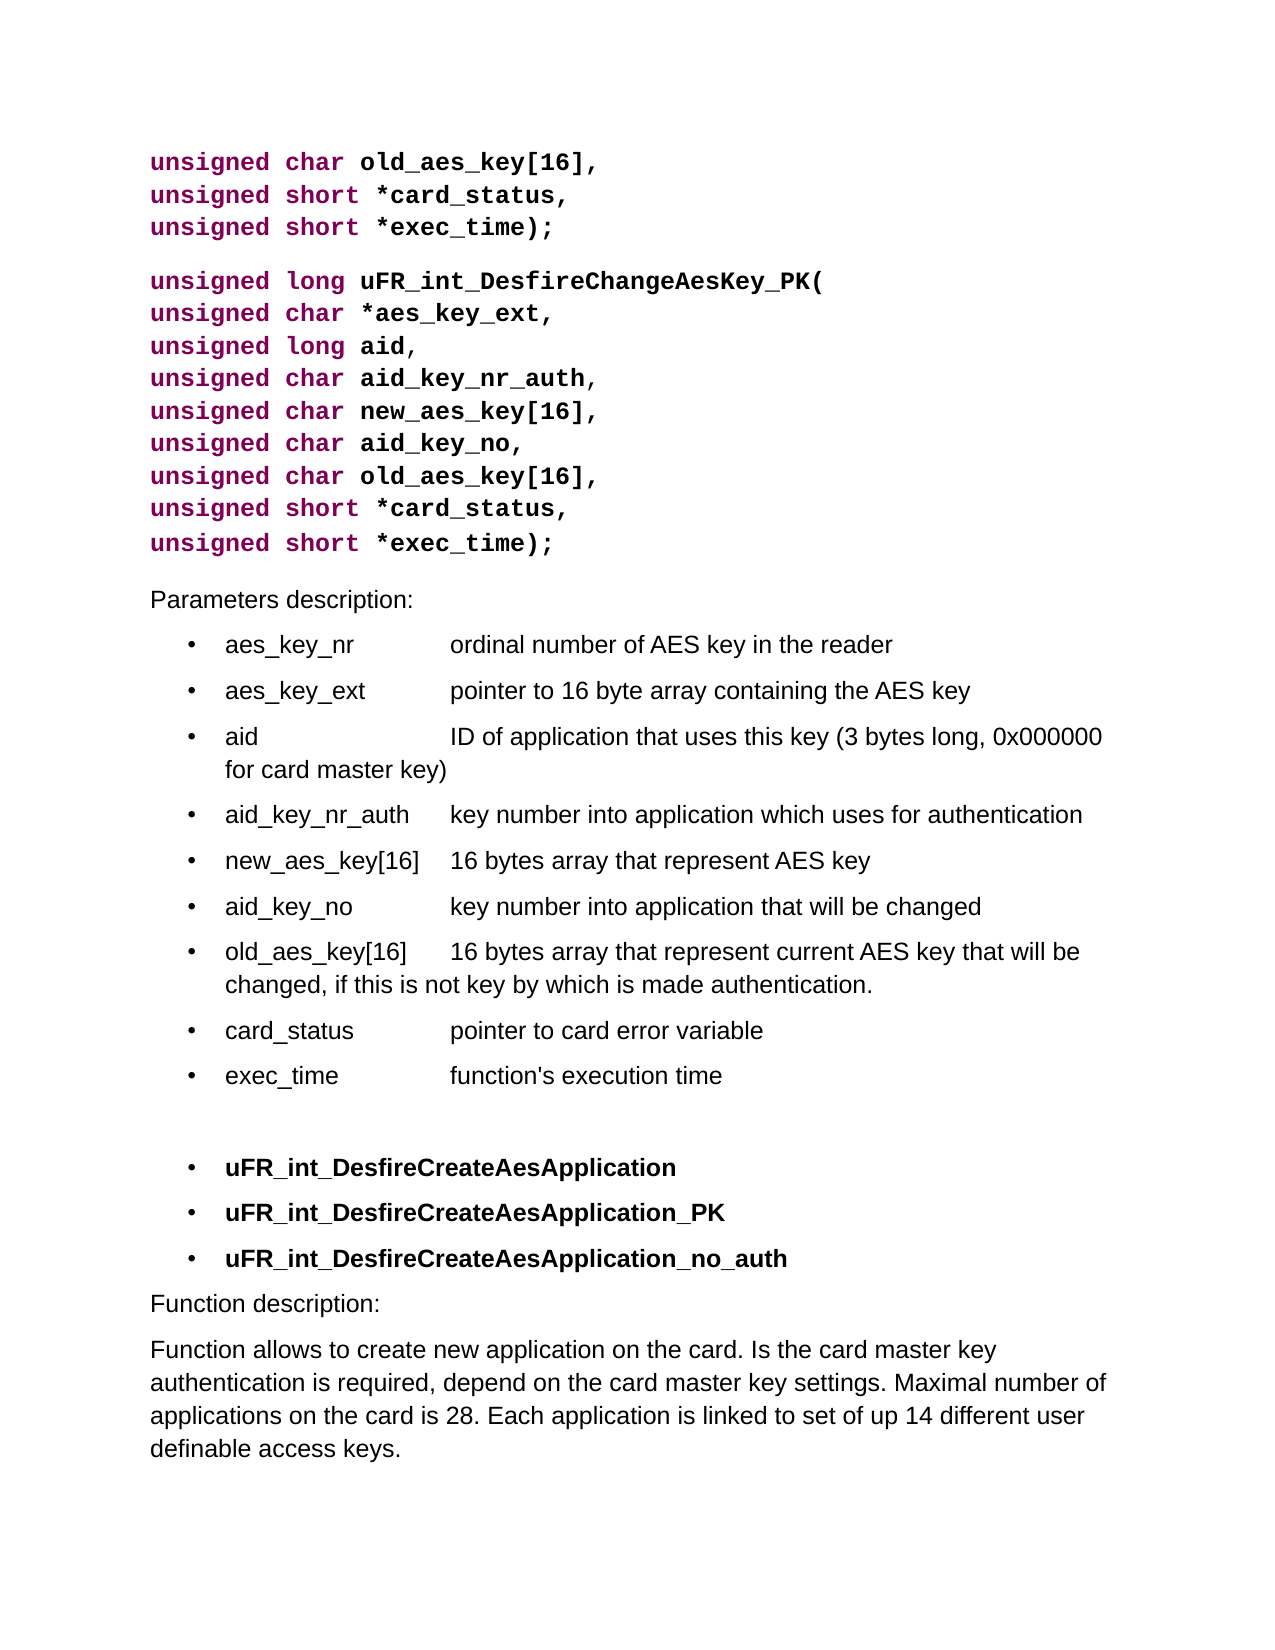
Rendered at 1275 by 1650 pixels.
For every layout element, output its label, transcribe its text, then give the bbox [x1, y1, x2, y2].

text unsigned long uFR_int_DesfireChangeAesKey_PK( unsigned char *aes_key_ext, unsigned long aid, unsigned char aid_key_nr_auth, unsigned char new_aes_key[16], unsigned char aid_key_no, unsigned char old_aes_key[16], unsigned short *card_status, unsigned short *exec_time); [150, 268, 1125, 559]
list aes_key_nr ordinal number of AES key in the reader [187, 630, 1125, 659]
list aid_key_no key number into application that will be changed [187, 891, 1125, 920]
text Function description: [150, 1289, 1125, 1318]
list exec_time function's execution time [187, 1061, 1125, 1090]
list card_status pointer to card error variable [187, 1016, 1125, 1044]
list uFR_int_DesfireCreateAesApplication_PK [187, 1198, 1125, 1227]
list new_aes_key[16] 16 bytes array that represent AES key [187, 846, 1125, 875]
list old_aes_key[16] 16 bytes array that represent current AES key that will be changed, if this is not key by which is made authentication. [187, 937, 1125, 999]
list aid_key_nr_auth key number into application which uses for authentication [187, 800, 1125, 829]
text unsigned char old_aes_key[16], unsigned short *card_status, unsigned short *exec_time); [150, 150, 1125, 243]
list uFR_int_DesfireCreateAesApplication [187, 1152, 1125, 1181]
list aid ID of application that uses this key (3 bytes long, 0x000000 for card master key) [187, 722, 1125, 783]
text Parameters description: [150, 585, 1125, 613]
text Function allows to create new application on the card. Is the card master key authentication is required, depend on the card master key settings. Maximal number of applications on the card is 28. Each application is linked to set of up 14 different user definable access keys. [150, 1335, 1125, 1463]
list uFR_int_DesfireCreateAesApplication_no_auth [187, 1244, 1125, 1273]
list aes_key_ext pointer to 16 byte array containing the AES key [187, 676, 1125, 705]
